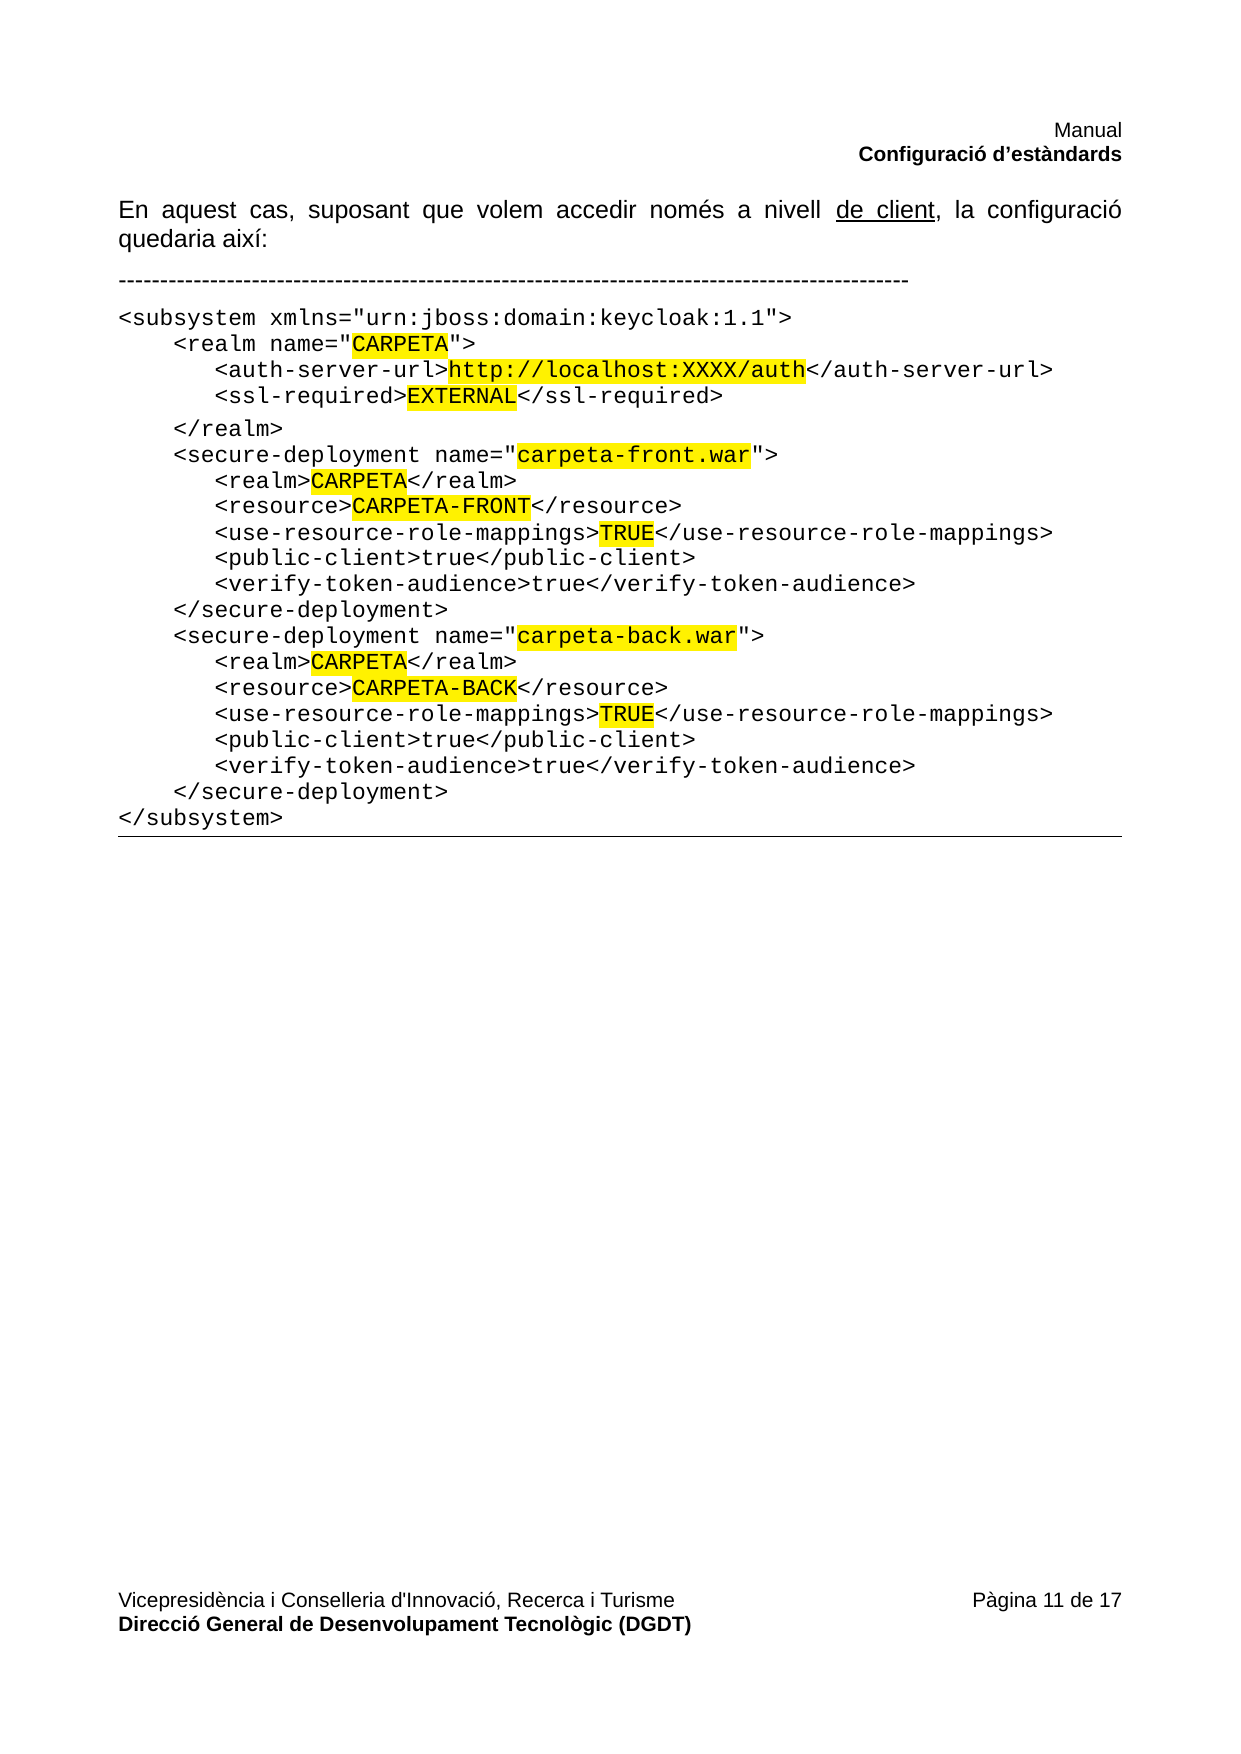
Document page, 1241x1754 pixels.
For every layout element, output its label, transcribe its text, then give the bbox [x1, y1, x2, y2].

text En aquest cas, suposant que volem accedir només a nivell de client, la configuració quedaria així: [118, 196, 1122, 253]
text <subsystem xmlns="urn:jboss:domain:keycloak:1.1"> <realm name="CARPETA"> <auth-server-url>http://localhost:XXXX/auth</auth-server-url> <ssl-required>EXTERNAL</ssl-required> [118, 307, 1122, 411]
text ----------------------------------------------------------------------------------------------- [118, 266, 1122, 294]
text </realm> <secure-deployment name="carpeta-front.war"> <realm>CARPETA</realm> <resource>CARPETA-FRONT</resource> <use-resource-role-mappings>TRUE</use-resource-role-mappings> <public-client>true</public-client> <verify-token-audience>true</verify-token-audience> </secure-deployment> <secure-deployment name="carpeta-back.war"> <realm>CARPETA</realm> <resource>CARPETA-BACK</resource> <use-resource-role-mappings>TRUE</use-resource-role-mappings> <public-client>true</public-client> <verify-token-audience>true</verify-token-audience> </secure-deployment> </subsystem> [118, 417, 1122, 836]
